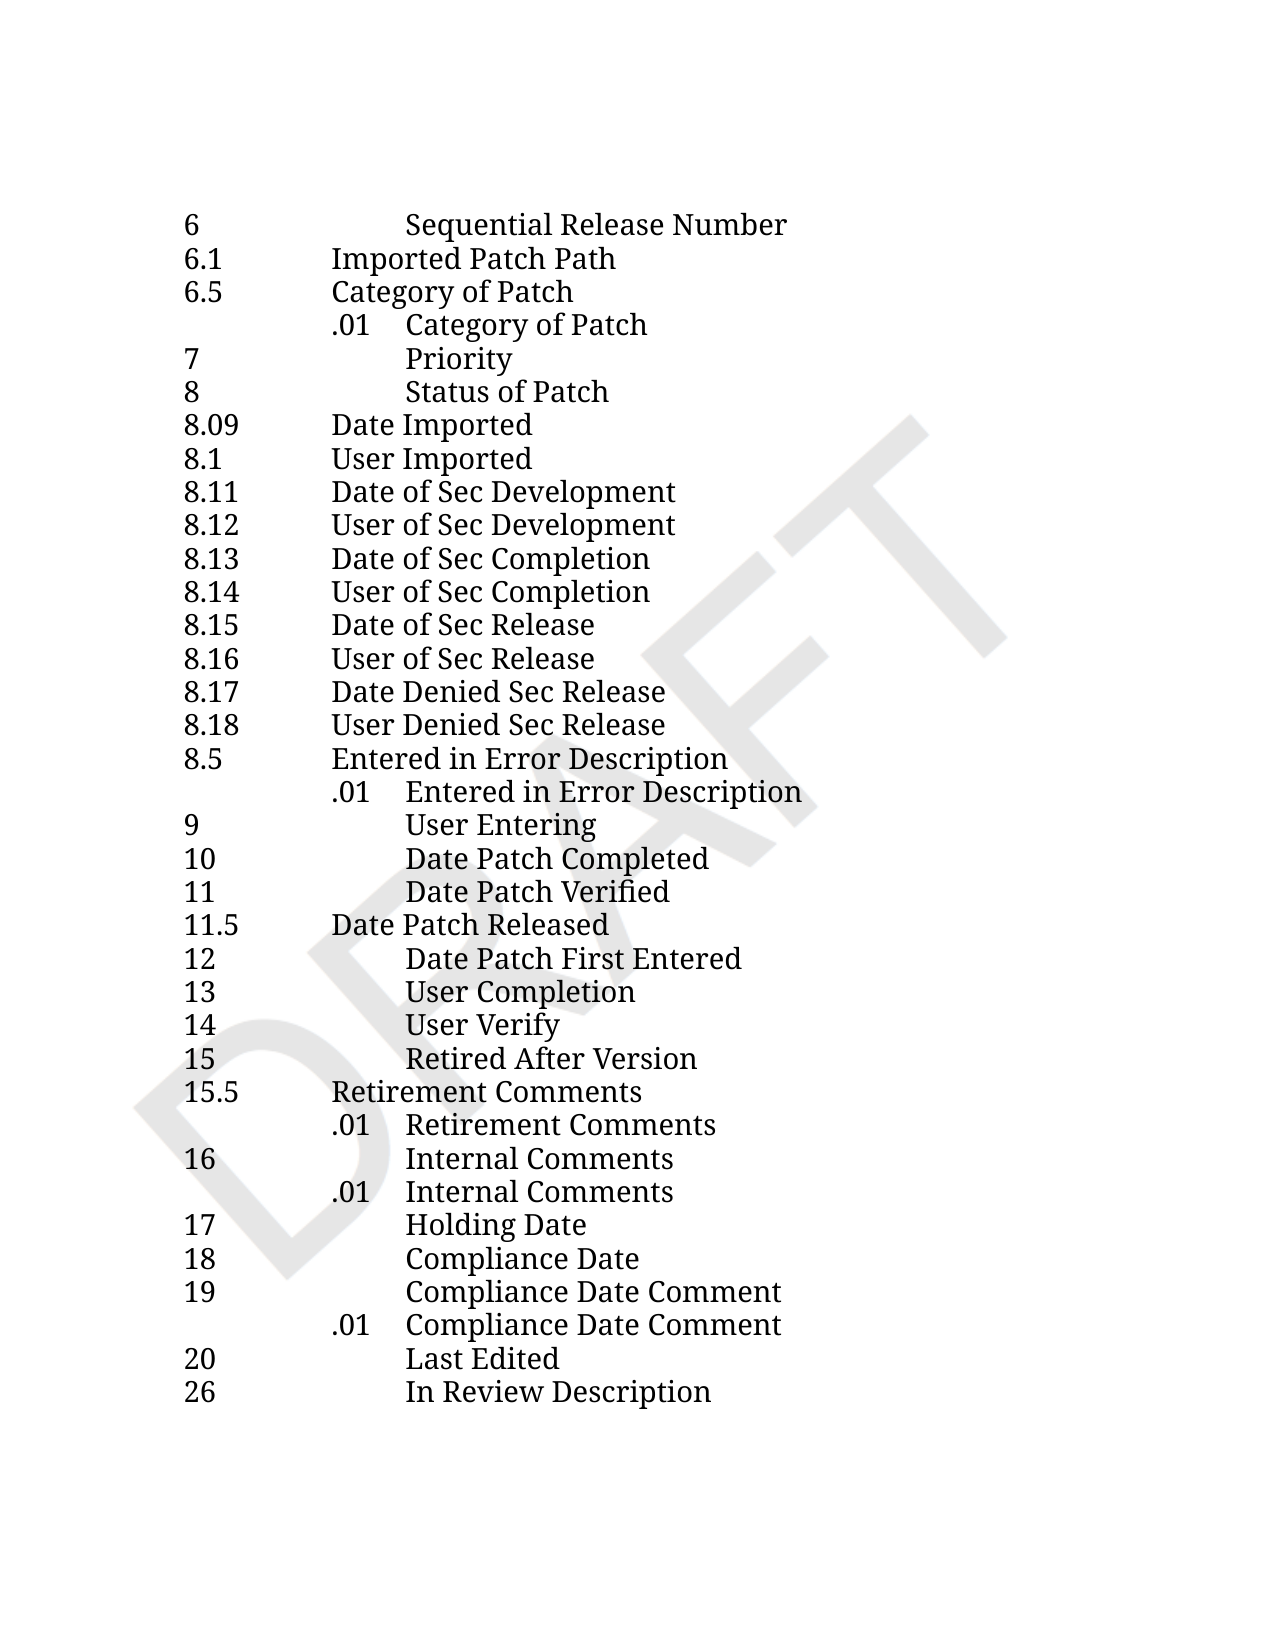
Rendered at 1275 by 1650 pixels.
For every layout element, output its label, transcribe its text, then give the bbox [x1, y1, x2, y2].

list 8 Status of Patch [183, 376, 1125, 409]
list 13 User Completion [183, 976, 1125, 1009]
list 8.12 User of Sec Development [183, 509, 1125, 542]
list 11 Date Patch Verified [183, 876, 1125, 909]
list .01 Entered in Error Description [183, 776, 1125, 809]
list 10 Date Patch Completed [183, 842, 1125, 876]
list 6 Sequential Release Number [183, 209, 1125, 242]
list 17 Holding Date [183, 1209, 1125, 1242]
list 15 Retired After Version [183, 1042, 1125, 1076]
list 8.16 User of Sec Release [183, 642, 1125, 676]
list 18 Compliance Date [183, 1242, 1125, 1276]
list 12 Date Patch First Entered [183, 942, 1125, 976]
list .01 Internal Comments [183, 1176, 1125, 1209]
list 8.1 User Imported [183, 442, 1125, 476]
list 8.11 Date of Sec Development [183, 476, 1125, 509]
list .01 Retirement Comments [183, 1109, 1125, 1142]
list 8.09 Date Imported [183, 409, 1125, 442]
list 7 Priority [183, 342, 1125, 376]
list 15.5 Retirement Comments [183, 1076, 1125, 1109]
list 8.14 User of Sec Completion [183, 576, 1125, 609]
list 8.18 User Denied Sec Release [183, 709, 1125, 742]
list 8.5 Entered in Error Description [183, 742, 1125, 776]
list 26 In Review Description [183, 1376, 1125, 1409]
list 19 Compliance Date Comment [183, 1276, 1125, 1309]
list 8.15 Date of Sec Release [183, 609, 1125, 642]
list .01 Compliance Date Comment [183, 1309, 1125, 1342]
list 16 Internal Comments [183, 1142, 1125, 1176]
list 6.5 Category of Patch [183, 276, 1125, 309]
list 8.17 Date Denied Sec Release [183, 676, 1125, 709]
list 14 User Verify [183, 1009, 1125, 1042]
list 11.5 Date Patch Released [183, 909, 1125, 942]
list 20 Last Edited [183, 1342, 1125, 1376]
list 6.1 Imported Patch Path [183, 242, 1125, 276]
list .01 Category of Patch [183, 309, 1125, 342]
list 8.13 Date of Sec Completion [183, 542, 1125, 576]
list 9 User Entering [183, 809, 1125, 842]
